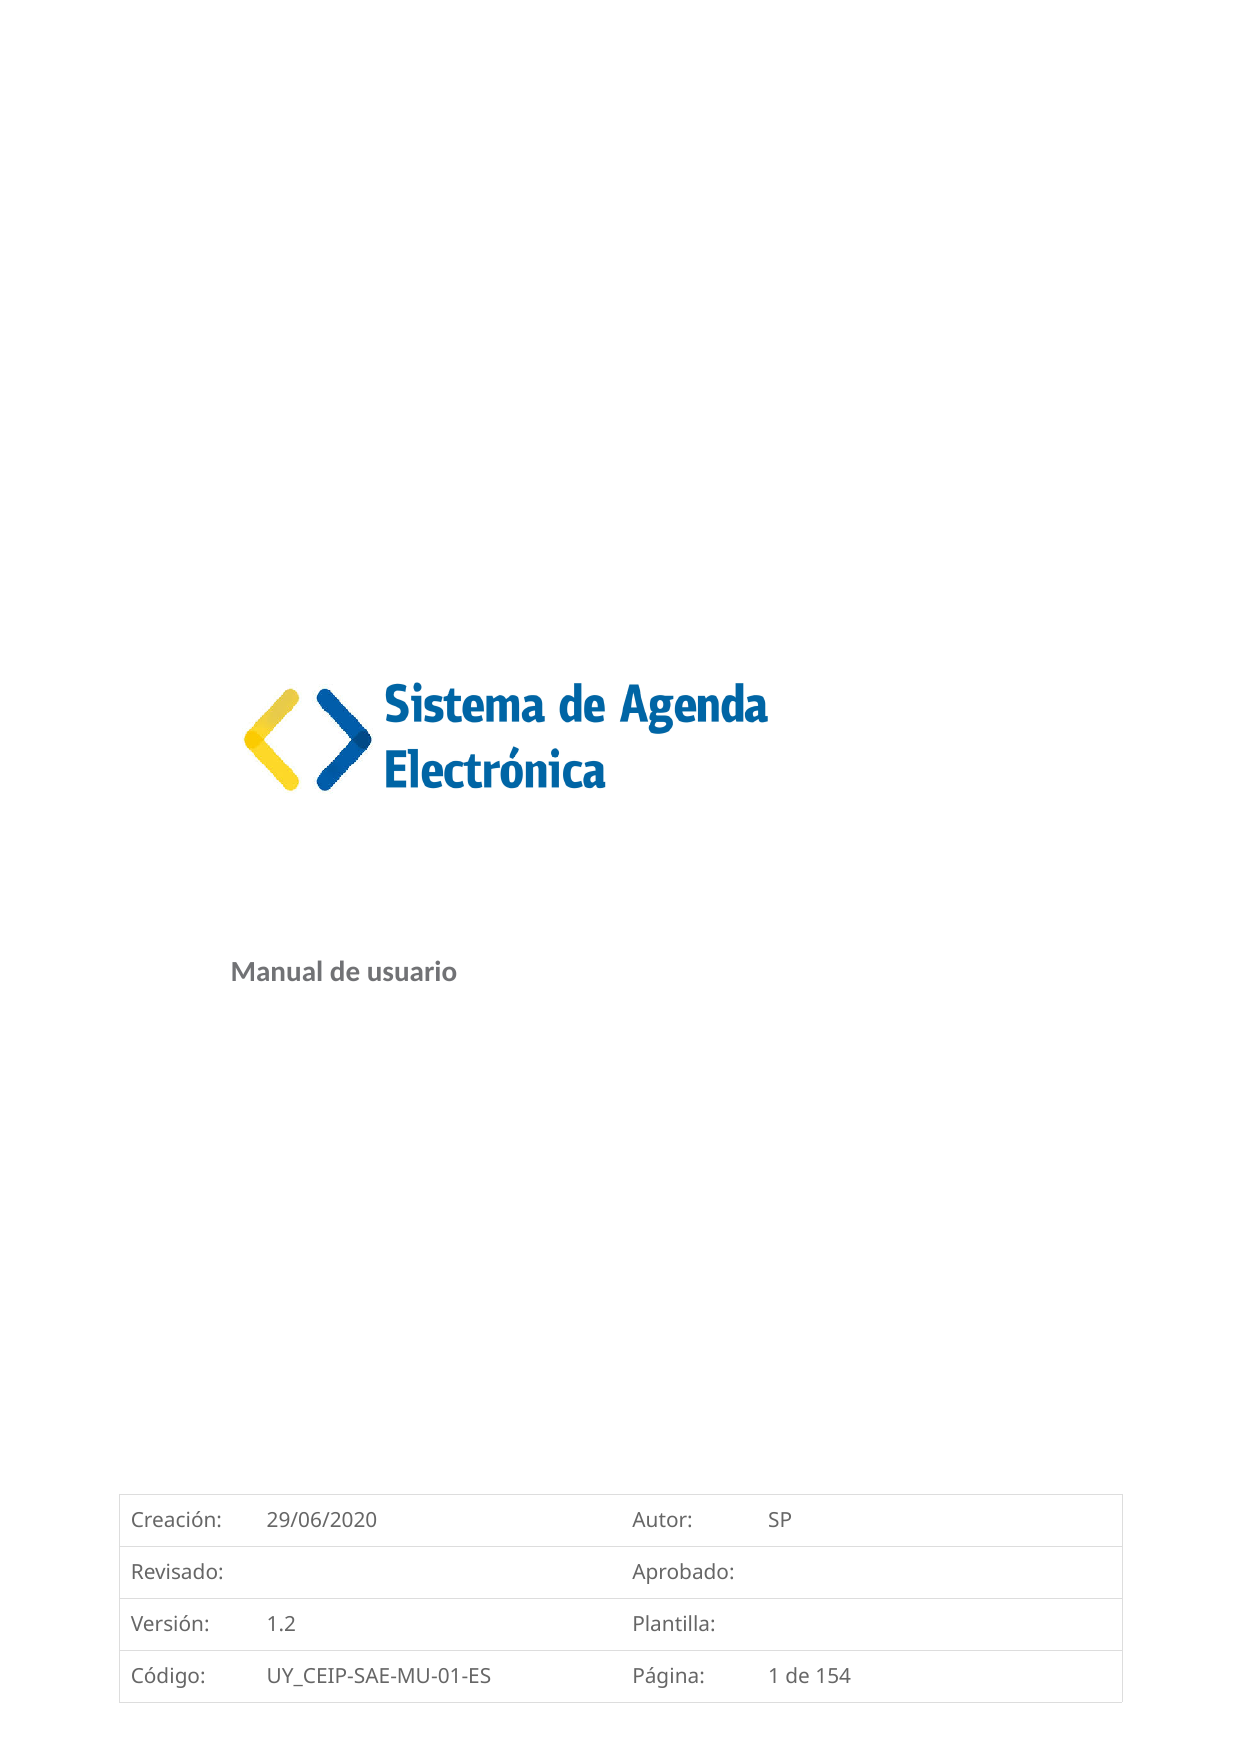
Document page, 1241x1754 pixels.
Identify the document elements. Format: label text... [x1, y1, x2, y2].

text Manual de usuario [230, 943, 827, 990]
picture [236, 661, 848, 816]
